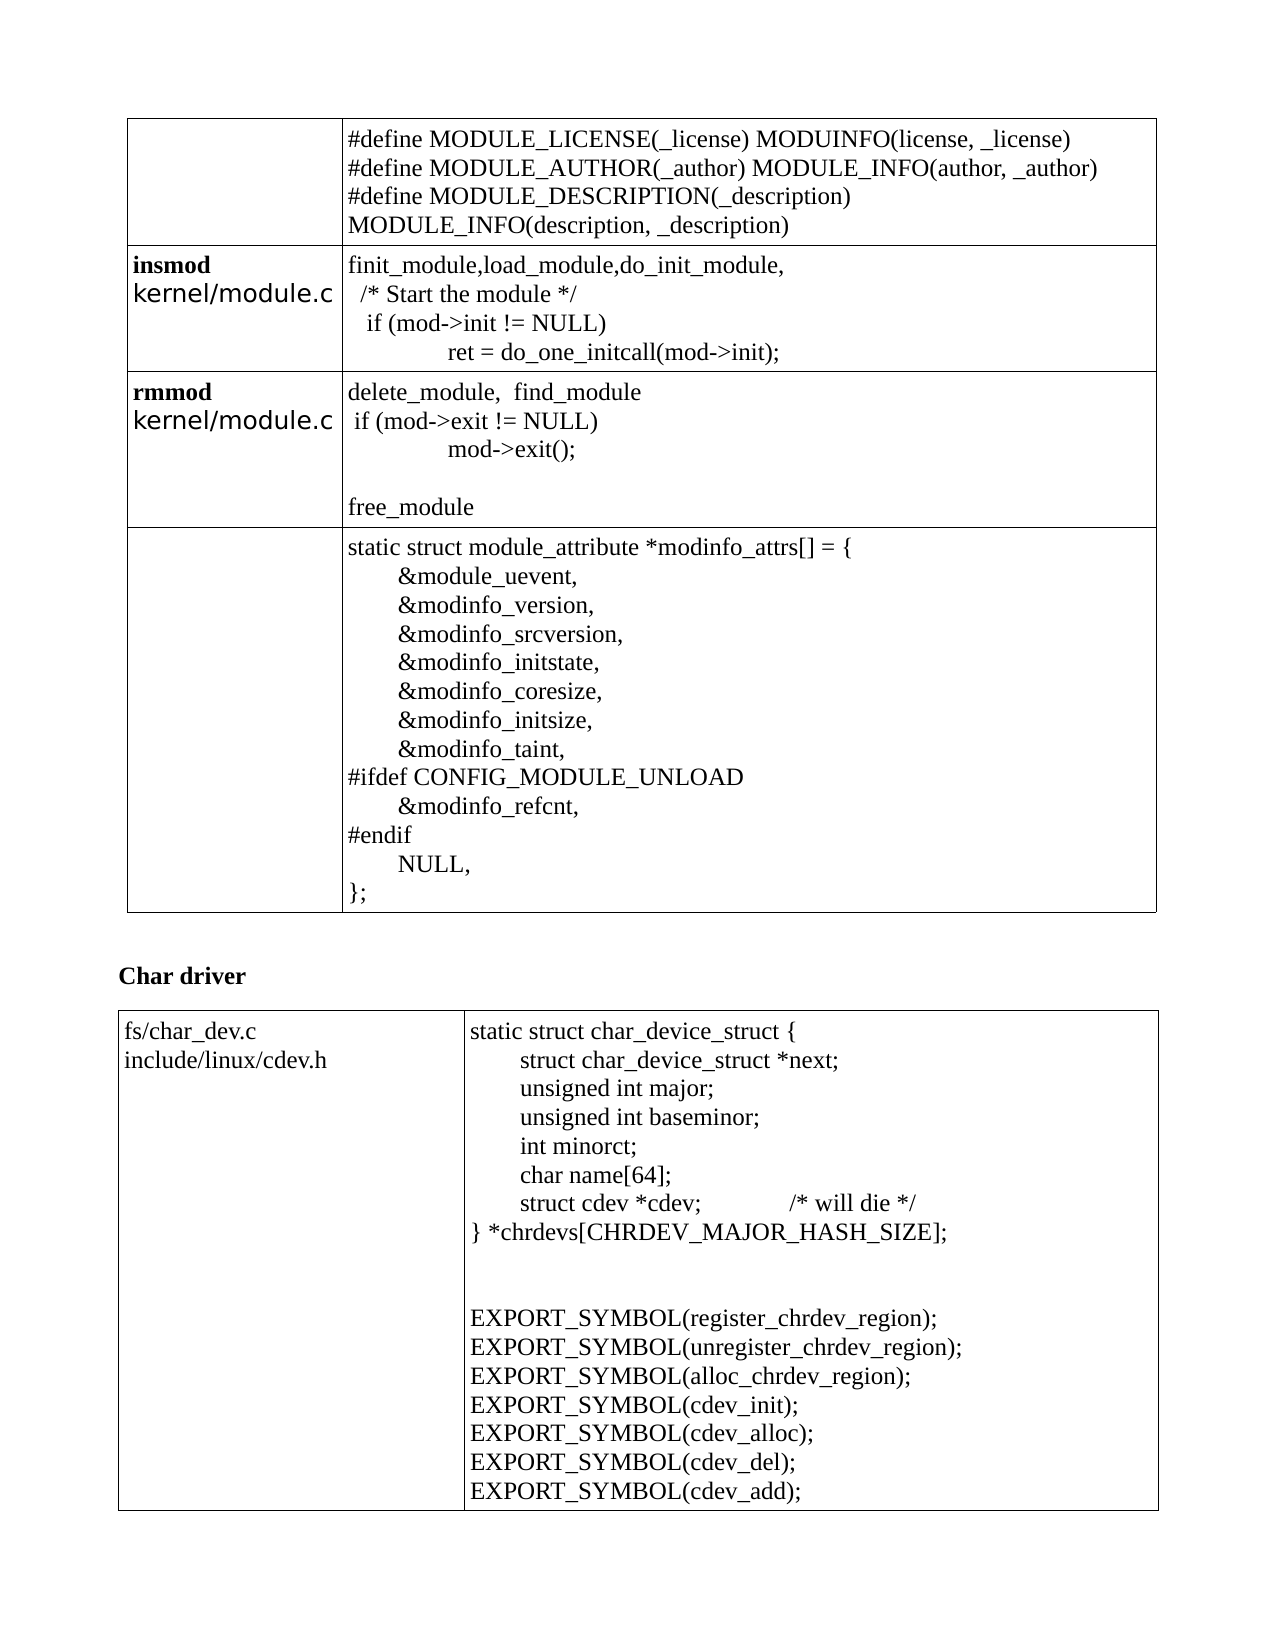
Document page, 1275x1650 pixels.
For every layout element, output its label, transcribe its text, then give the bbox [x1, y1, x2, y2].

table_cell #define MODULE_LICENSE(_license) MODUINFO(license, _license) #define MODULE_AUTHOR(_author) MODULE_INFO(author, _author) #define MODULE_DESCRIPTION(_description) MODULE_INFO(description, _description) [343, 119, 1156, 245]
table_cell insmod kernel/module.c [128, 246, 342, 371]
table_cell [128, 119, 342, 245]
table_header static struct char_device_struct { struct char_device_struct *next; unsigned int major; unsigned int baseminor; int minorct; char name[64]; struct cdev *cdev; /* will die */ } *chrdevs[CHRDEV_MAJOR_HASH_SIZE]; EXPORT_SYMBOL(register_chrdev_region); EXPORT_SYMBOL(unregister_chrdev_region); EXPORT_SYMBOL(alloc_chrdev_region); EXPORT_SYMBOL(cdev_init); EXPORT_SYMBOL(cdev_alloc); EXPORT_SYMBOL(cdev_del); EXPORT_SYMBOL(cdev_add); [465, 1011, 1158, 1510]
text Char driver [118, 961, 1157, 990]
table_cell [128, 528, 342, 912]
table_cell finit_module,load_module,do_init_module, /* Start the module */ if (mod->init != NULL) ret = do_one_initcall(mod->init); [343, 246, 1156, 371]
table_cell static struct module_attribute *modinfo_attrs[] = { &module_uevent, &modinfo_version, &modinfo_srcversion, &modinfo_initstate, &modinfo_coresize, &modinfo_initsize, &modinfo_taint, #ifdef CONFIG_MODULE_UNLOAD &modinfo_refcnt, #endif NULL, }; [343, 528, 1156, 912]
table_cell delete_module, find_module if (mod->exit != NULL) mod->exit(); free_module [343, 372, 1156, 527]
table_header fs/char_dev.c include/linux/cdev.h [119, 1011, 464, 1510]
table_cell rmmod kernel/module.c [128, 372, 342, 527]
